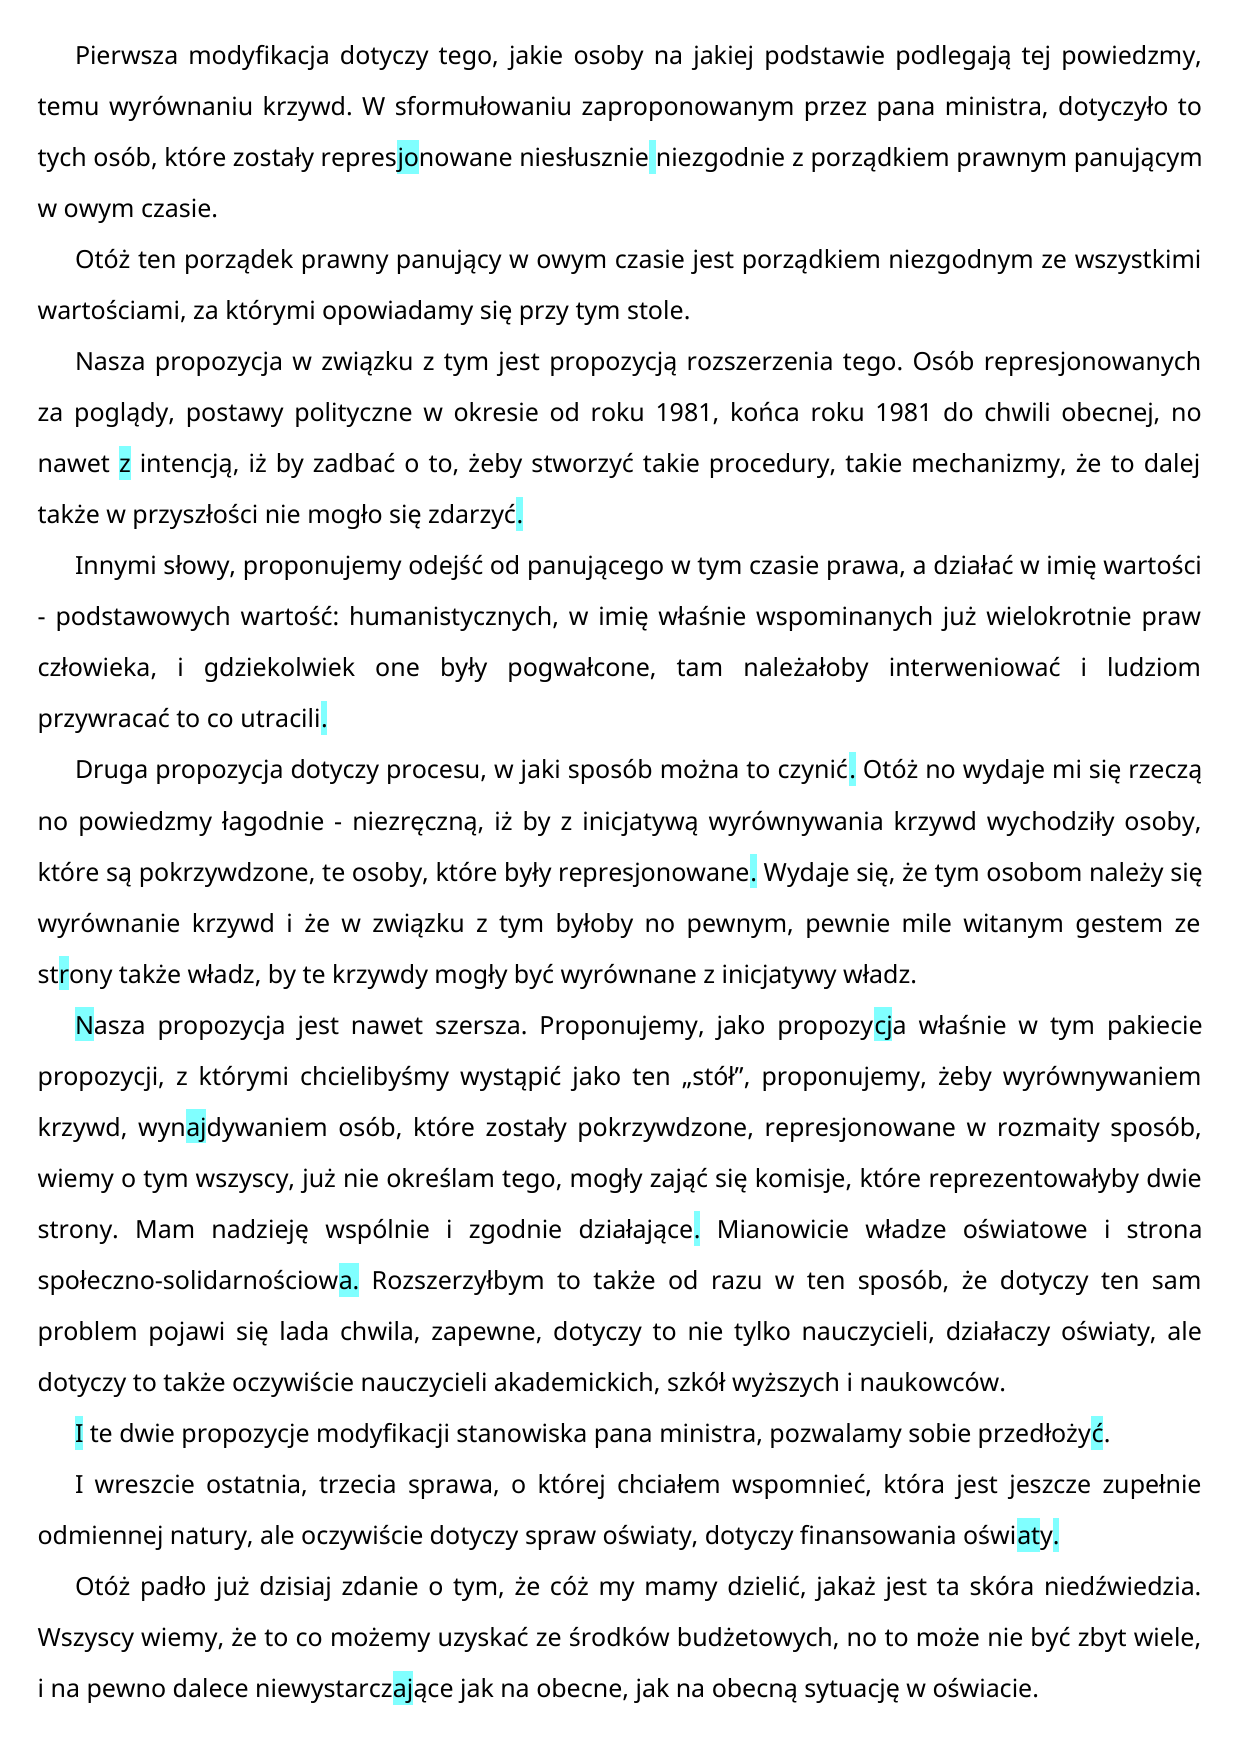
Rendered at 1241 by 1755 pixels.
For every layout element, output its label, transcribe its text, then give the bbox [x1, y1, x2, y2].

text Nasza propozycja jest nawet szersza. Proponujemy, jako propozycja właśnie w tym pakiecie propozycji, z którymi chcielibyśmy wystąpić jako ten „stół”, proponujemy, żeby wyrównywaniem krzywd, wynajdywaniem osób, które zostały pokrzywdzone, represjonowane w rozmaity sposób, wiemy o tym wszyscy, już nie określam tego, mogły zająć się komisje, które reprezentowałyby dwie strony. Mam nadzieję wspólnie i zgodnie działające. Mianowicie władze oświatowe i strona społeczno-solidarnościowa. Rozszerzyłbym to także od razu w ten sposób, że dotyczy ten sam problem pojawi się lada chwila, zapewne, dotyczy to nie tylko nauczycieli, działaczy oświaty, ale dotyczy to także oczywiście nauczycieli akademickich, szkół wyższych i naukowców. [37, 1007, 1203, 1399]
text Pierwsza modyfikacja dotyczy tego, jakie osoby na jakiej podstawie podlegają tej powiedzmy, temu wyrównaniu krzywd. W sformułowaniu zaproponowanym przez pana ministra, dotyczyło to tych osób, które zostały represjonowane niesłusznie niezgodnie z porządkiem prawnym panującym w owym czasie. [37, 37, 1203, 225]
text I te dwie propozycje modyfikacji stanowiska pana ministra, pozwalamy sobie przedłożyć. [37, 1416, 1203, 1450]
text Innymi słowy, proponujemy odejść od panującego w tym czasie prawa, a działać w imię wartości - podstawowych wartość: humanistycznych, w imię właśnie wspominanych już wielokrotnie praw człowieka, i gdziekolwiek one były pogwałcone, tam należałoby interweniować i ludziom przywracać to co utracili. [37, 548, 1203, 735]
text Nasza propozycja w związku z tym jest propozycją rozszerzenia tego. Osób represjonowanych za poglądy, postawy polityczne w okresie od roku 1981, końca roku 1981 do chwili obecnej, no nawet z intencją, iż by zadbać o to, żeby stworzyć takie procedury, takie mechanizmy, że to dalej także w przyszłości nie mogło się zdarzyć. [37, 344, 1203, 531]
text I wreszcie ostatnia, trzecia sprawa, o której chciałem wspomnieć, która jest jeszcze zupełnie odmiennej natury, ale oczywiście dotyczy spraw oświaty, dotyczy finansowania oświaty. [37, 1467, 1203, 1552]
text Otóż padło już dzisiaj zdanie o tym, że cóż my mamy dzielić, jakaż jest ta skóra niedźwiedzia. Wszyscy wiemy, że to co możemy uzyskać ze środków budżetowych, no to może nie być zbyt wiele, i na pewno dalece niewystarczające jak na obecne, jak na obecną sytuację w oświacie. [37, 1569, 1203, 1705]
text Druga propozycja dotyczy procesu, w jaki sposób można to czynić. Otóż no wydaje mi się rzeczą no powiedzmy łagodnie - niezręczną, iż by z inicjatywą wyrównywania krzywd wychodziły osoby, które są pokrzywdzone, te osoby, które były represjonowane. Wydaje się, że tym osobom należy się wyrównanie krzywd i że w związku z tym byłoby no pewnym, pewnie mile witanym gestem ze strony także władz, by te krzywdy mogły być wyrównane z inicjatywy władz. [37, 752, 1203, 990]
text Otóż ten porządek prawny panujący w owym czasie jest porządkiem niezgodnym ze wszystkimi wartościami, za którymi opowiadamy się przy tym stole. [37, 242, 1203, 327]
